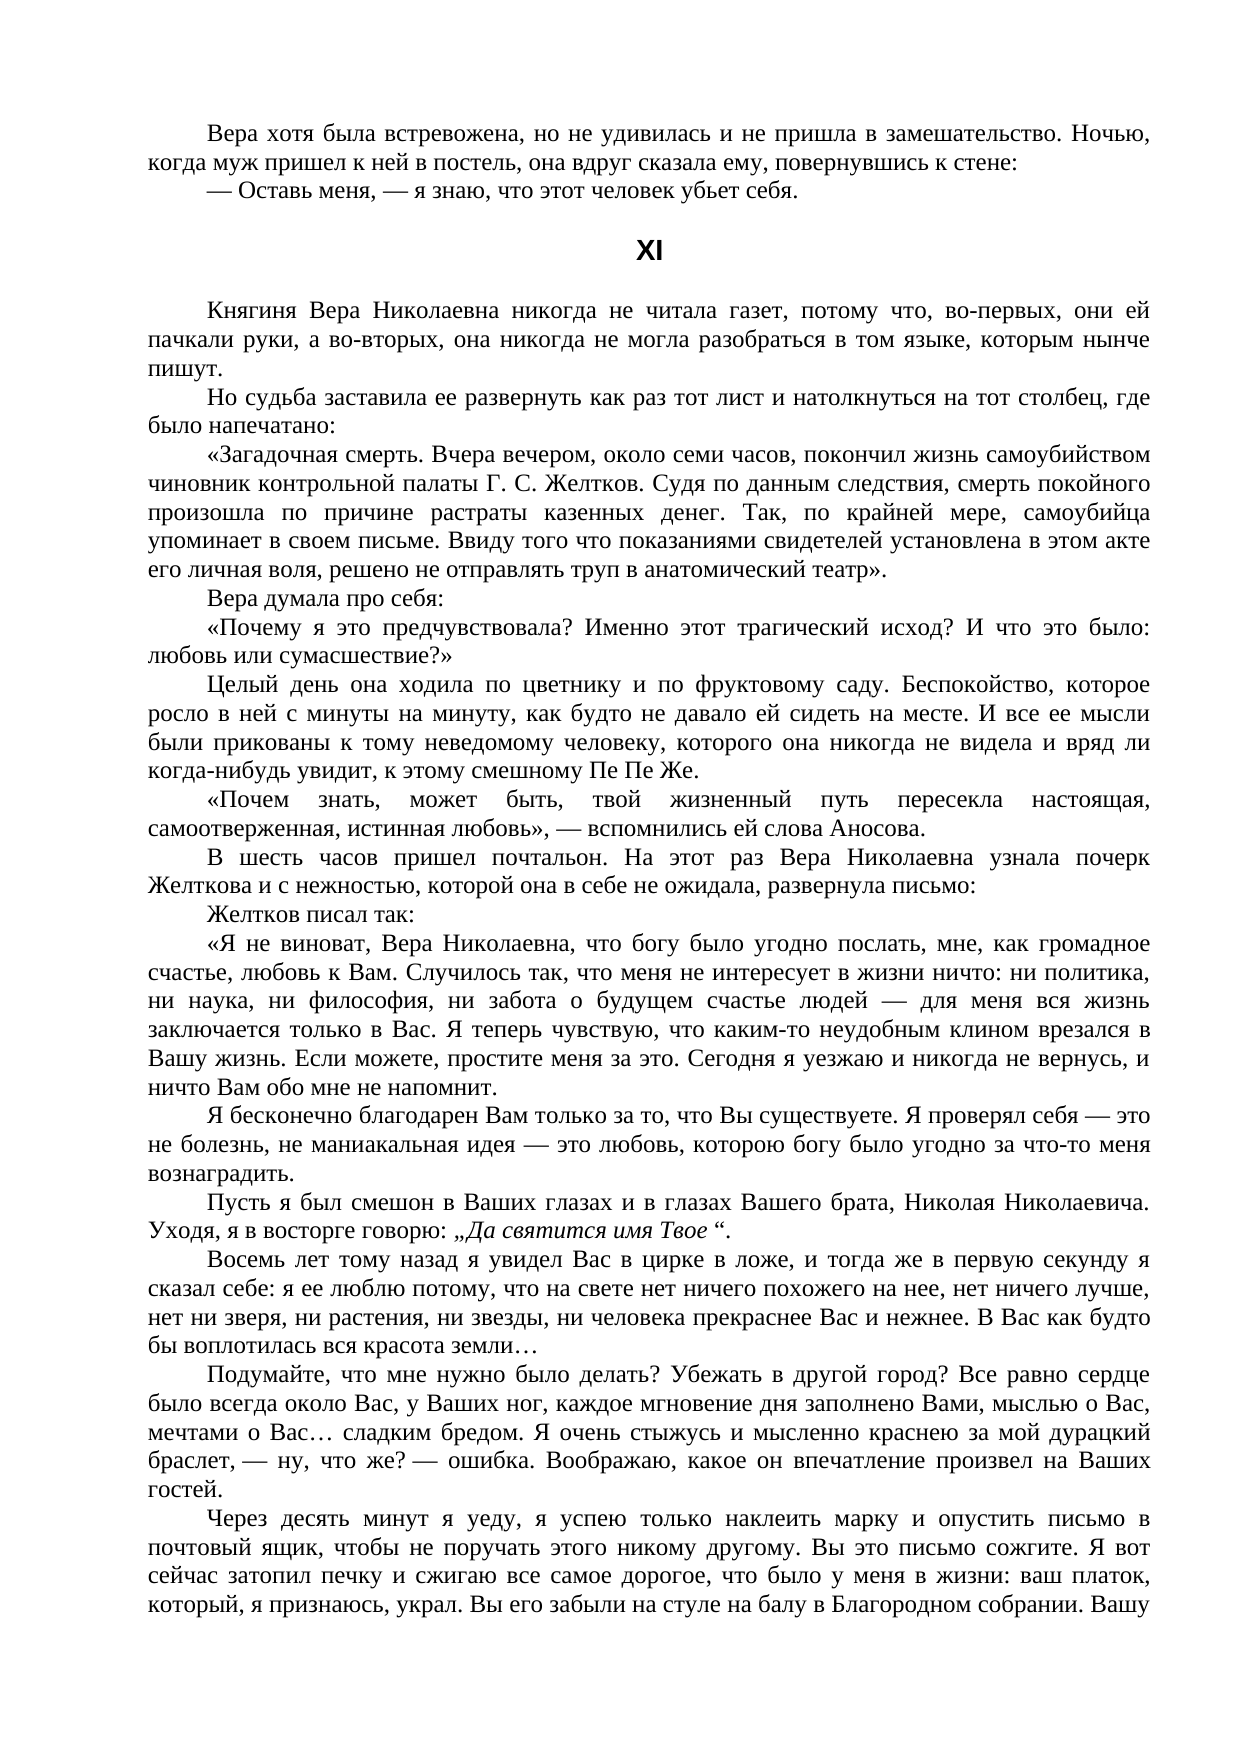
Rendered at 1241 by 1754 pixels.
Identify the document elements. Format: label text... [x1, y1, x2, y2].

text В шесть часов пришел почтальон. На этот раз Вера Николаевна узнала почерк Желткова и с нежностью, которой она в себе не ожидала, развернула письмо: [148, 842, 1152, 899]
text Желтков писал так: [148, 899, 1152, 928]
text Целый день она ходила по цветнику и по фруктовому саду. Беспокойство, которое росло в ней с минуты на минуту, как будто не давало ей сидеть на месте. И все ее мысли были прикованы к тому неведомому человеку, которого она никогда не видела и вряд ли когда-нибудь увидит, к этому смешному Пе Пе Же. [148, 669, 1152, 784]
text Я бесконечно благодарен Вам только за то, что Вы существуете. Я проверял себя — это не болезнь, не маниакальная идея — это любовь, которою богу было угодно за что-то меня вознаградить. [148, 1100, 1152, 1187]
text — Оставь меня, — я знаю, что этот человек убьет себя. [148, 176, 1152, 204]
text Княгиня Вера Николаевна никогда не читала газет, потому что, во-первых, они ей пачкали руки, а во-вторых, она никогда не могла разобраться в том языке, которым нынче пишут. [148, 295, 1152, 382]
text «Почему я это предчувствовала? Именно этот трагический исход? И что это было: любовь или сумасшествие?» [148, 612, 1152, 669]
text Но судьба заставила ее развернуть как раз тот лист и натолкнуться на тот столбец, где было напечатано: [148, 382, 1152, 439]
text Вера думала про себя: [148, 583, 1152, 612]
text Восемь лет тому назад я увидел Вас в цирке в ложе, и тогда же в первую секунду я сказал себе: я ее люблю потому, что на свете нет ничего похожего на нее, нет ничего лучше, нет ни зверя, ни растения, ни звезды, ни человека прекраснее Вас и нежнее. В Вас как будто бы воплотилась вся красота земли… [148, 1244, 1152, 1359]
text Через десять минут я уеду, я успею только наклеить марку и опустить письмо в почтовый ящик, чтобы не поручать этого никому другому. Вы это письмо сожгите. Я вот сейчас затопил печку и сжигаю все самое дорогое, что было у меня в жизни: ваш платок, который, я признаюсь, украл. Вы его забыли на стуле на балу в Благородном собрании. Вашу [148, 1503, 1152, 1618]
text Вера хотя была встревожена, но не удивилась и не пришла в замешательство. Ночью, когда муж пришел к ней в постель, она вдруг сказала ему, повернувшись к стене: [148, 118, 1152, 176]
text «Я не виноват, Вера Николаевна, что богу было угодно послать, мне, как громадное счастье, любовь к Вам. Случилось так, что меня не интересует в жизни ничто: ни политика, ни наука, ни философия, ни забота о будущем счастье людей — для меня вся жизнь заключается только в Вас. Я теперь чувствую, что каким-то неудобным клином врезался в Вашу жизнь. Если можете, простите меня за это. Сегодня я уезжаю и никогда не вернусь, и ничто Вам обо мне не напомнит. [148, 928, 1152, 1100]
subtitle XI [148, 233, 1152, 267]
text Подумайте, что мне нужно было делать? Убежать в другой город? Все равно сердце было всегда около Вас, у Ваших ног, каждое мгновение дня заполнено Вами, мыслью о Вас, мечтами о Вас… сладким бредом. Я очень стыжусь и мысленно краснею за мой дурацкий браслет, — ну, что же? — ошибка. Воображаю, какое он впечатление произвел на Ваших гостей. [148, 1359, 1152, 1503]
text «Загадочная смерть. Вчера вечером, около семи часов, покончил жизнь самоубийством чиновник контрольной палаты Г. С. Желтков. Судя по данным следствия, смерть покойного произошла по причине растраты казенных денег. Так, по крайней мере, самоубийца упоминает в своем письме. Ввиду того что показаниями свидетелей установлена в этом акте его личная воля, решено не отправлять труп в анатомический театр». [148, 439, 1152, 583]
text Пусть я был смешон в Ваших глазах и в глазах Вашего брата, Николая Николаевича. Уходя, я в восторге говорю: „Да святится имя Твое “. [148, 1187, 1152, 1244]
text «Почем знать, может быть, твой жизненный путь пересекла настоящая, самоотверженная, истинная любовь», — вспомнились ей слова Аносова. [148, 784, 1152, 842]
